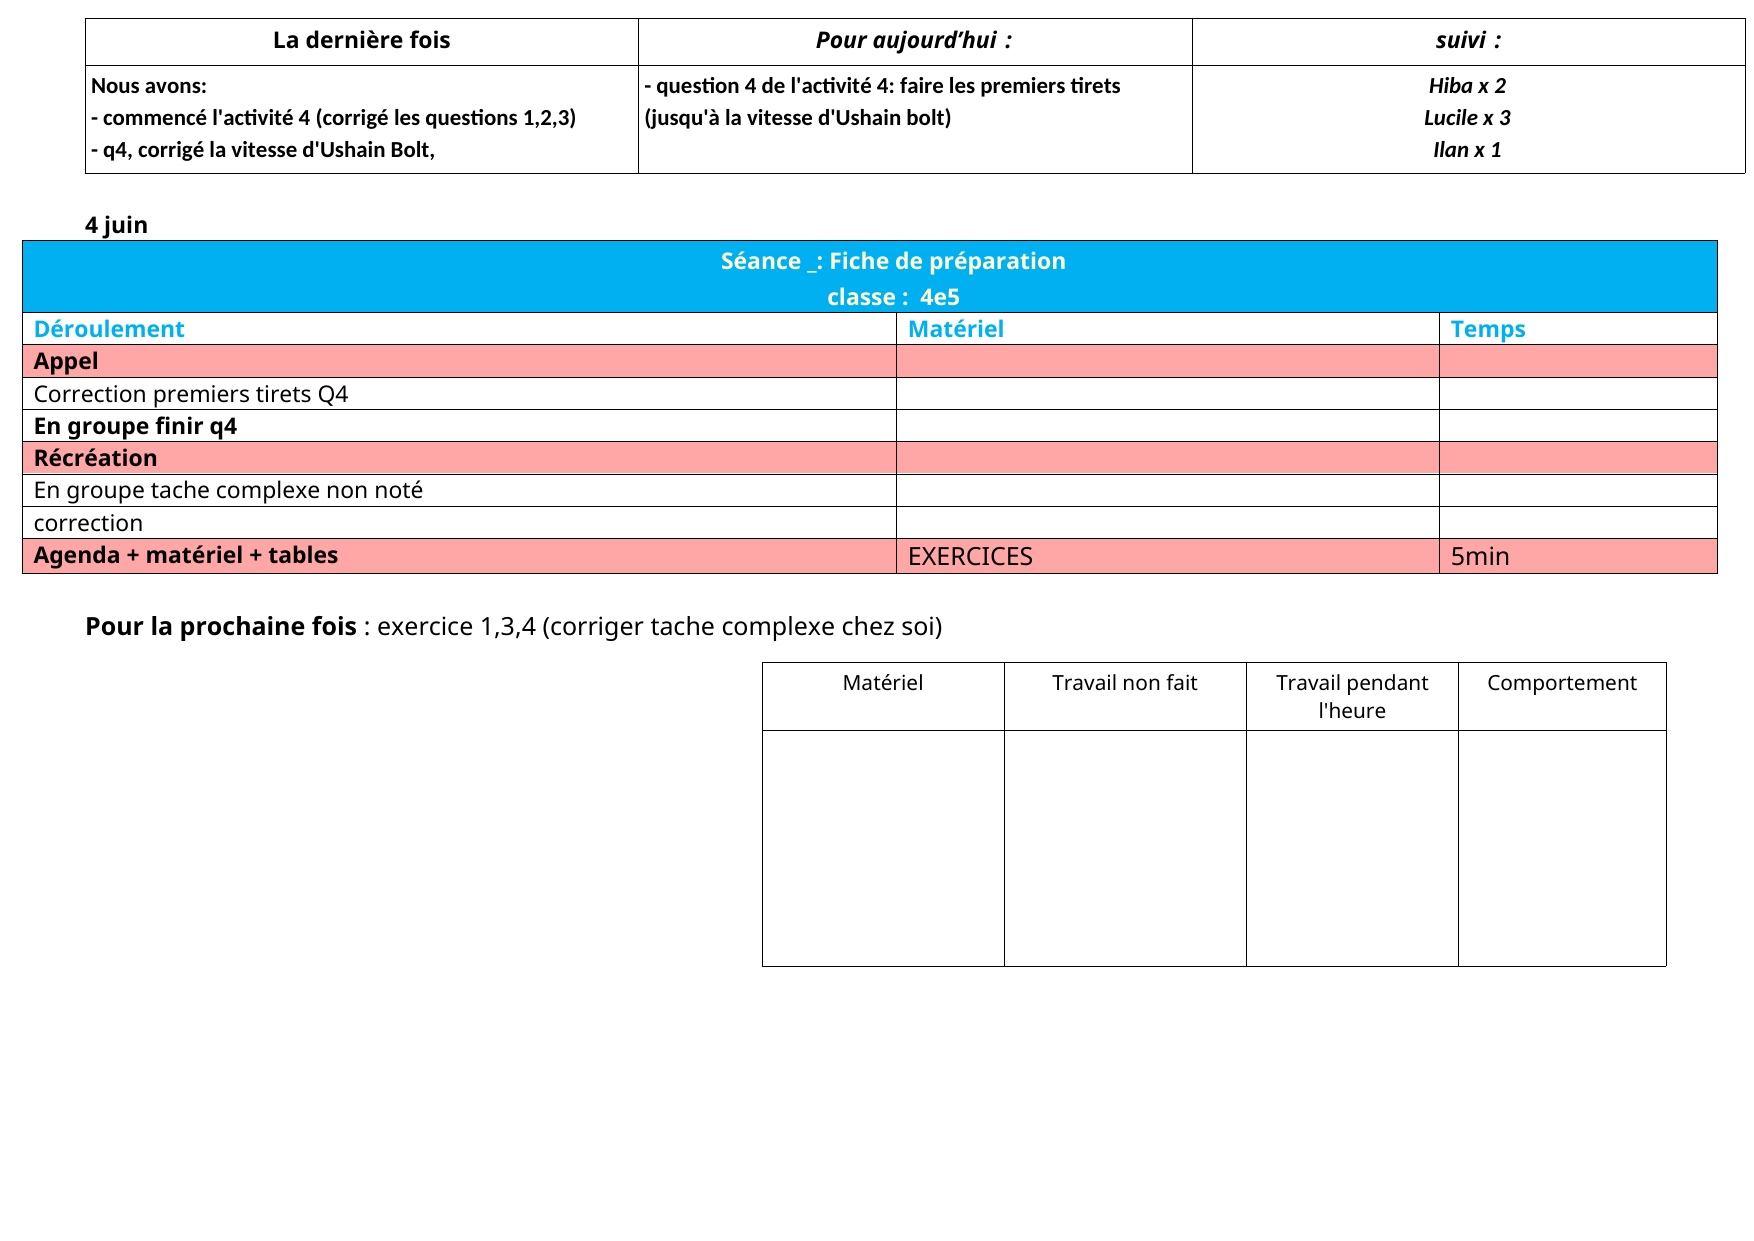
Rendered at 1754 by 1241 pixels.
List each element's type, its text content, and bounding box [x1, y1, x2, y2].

table_cell [1459, 731, 1666, 966]
table_cell [897, 410, 1439, 441]
table_cell [1440, 410, 1717, 441]
table_header Séance _: Fiche de préparation classe : 4e5 [23, 241, 1717, 312]
table_cell [1440, 442, 1717, 473]
table_cell Appel [23, 345, 896, 377]
table_cell Matériel [897, 313, 1439, 344]
table_cell Correction premiers tirets Q4 [23, 378, 896, 409]
table_cell En groupe tache complexe non noté [23, 475, 896, 506]
table_cell Hiba x 2 Lucile x 3 Ilan x 1 [1193, 66, 1745, 173]
table_cell correction [23, 507, 896, 538]
table_header Pour aujourd’hui : [639, 19, 1192, 65]
table_cell [1440, 378, 1717, 409]
table_cell Récréation [23, 442, 896, 473]
table_cell Déroulement [23, 313, 896, 344]
table_header Comportement [1459, 663, 1666, 730]
table_cell Temps [1440, 313, 1717, 344]
table_cell [1247, 731, 1458, 966]
table_cell [1440, 507, 1717, 538]
table_cell EXERCICES [897, 539, 1439, 573]
text 4 juin [85, 209, 1745, 240]
table_cell [763, 731, 1004, 966]
table_cell Nous avons: - commencé l'activité 4 (corrigé les questions 1,2,3) - q4, corrigé la vitesse d'Ushain Bolt, [86, 66, 638, 173]
table_cell En groupe finir q4 [23, 410, 896, 441]
table_header Travail pendant l'heure [1247, 663, 1458, 730]
table_cell [897, 442, 1439, 473]
table_header La dernière fois [86, 19, 638, 65]
table_header suivi : [1193, 19, 1745, 65]
table_cell - question 4 de l'activité 4: faire les premiers tirets (jusqu'à la vitesse d'Ushain bolt) [639, 66, 1192, 173]
table_cell [1005, 731, 1246, 966]
table_cell [897, 507, 1439, 538]
table_cell 5min [1440, 539, 1717, 573]
text Pour la prochaine fois : exercice 1,3,4 (corriger tache complexe chez soi) [85, 608, 1745, 642]
table_cell Agenda + matériel + tables [23, 539, 896, 573]
table_cell [1440, 475, 1717, 506]
table_cell [897, 475, 1439, 506]
table_header Matériel [763, 663, 1004, 730]
table_cell [897, 378, 1439, 409]
table_cell [1440, 345, 1717, 377]
table_cell [897, 345, 1439, 377]
table_header Travail non fait [1005, 663, 1246, 730]
